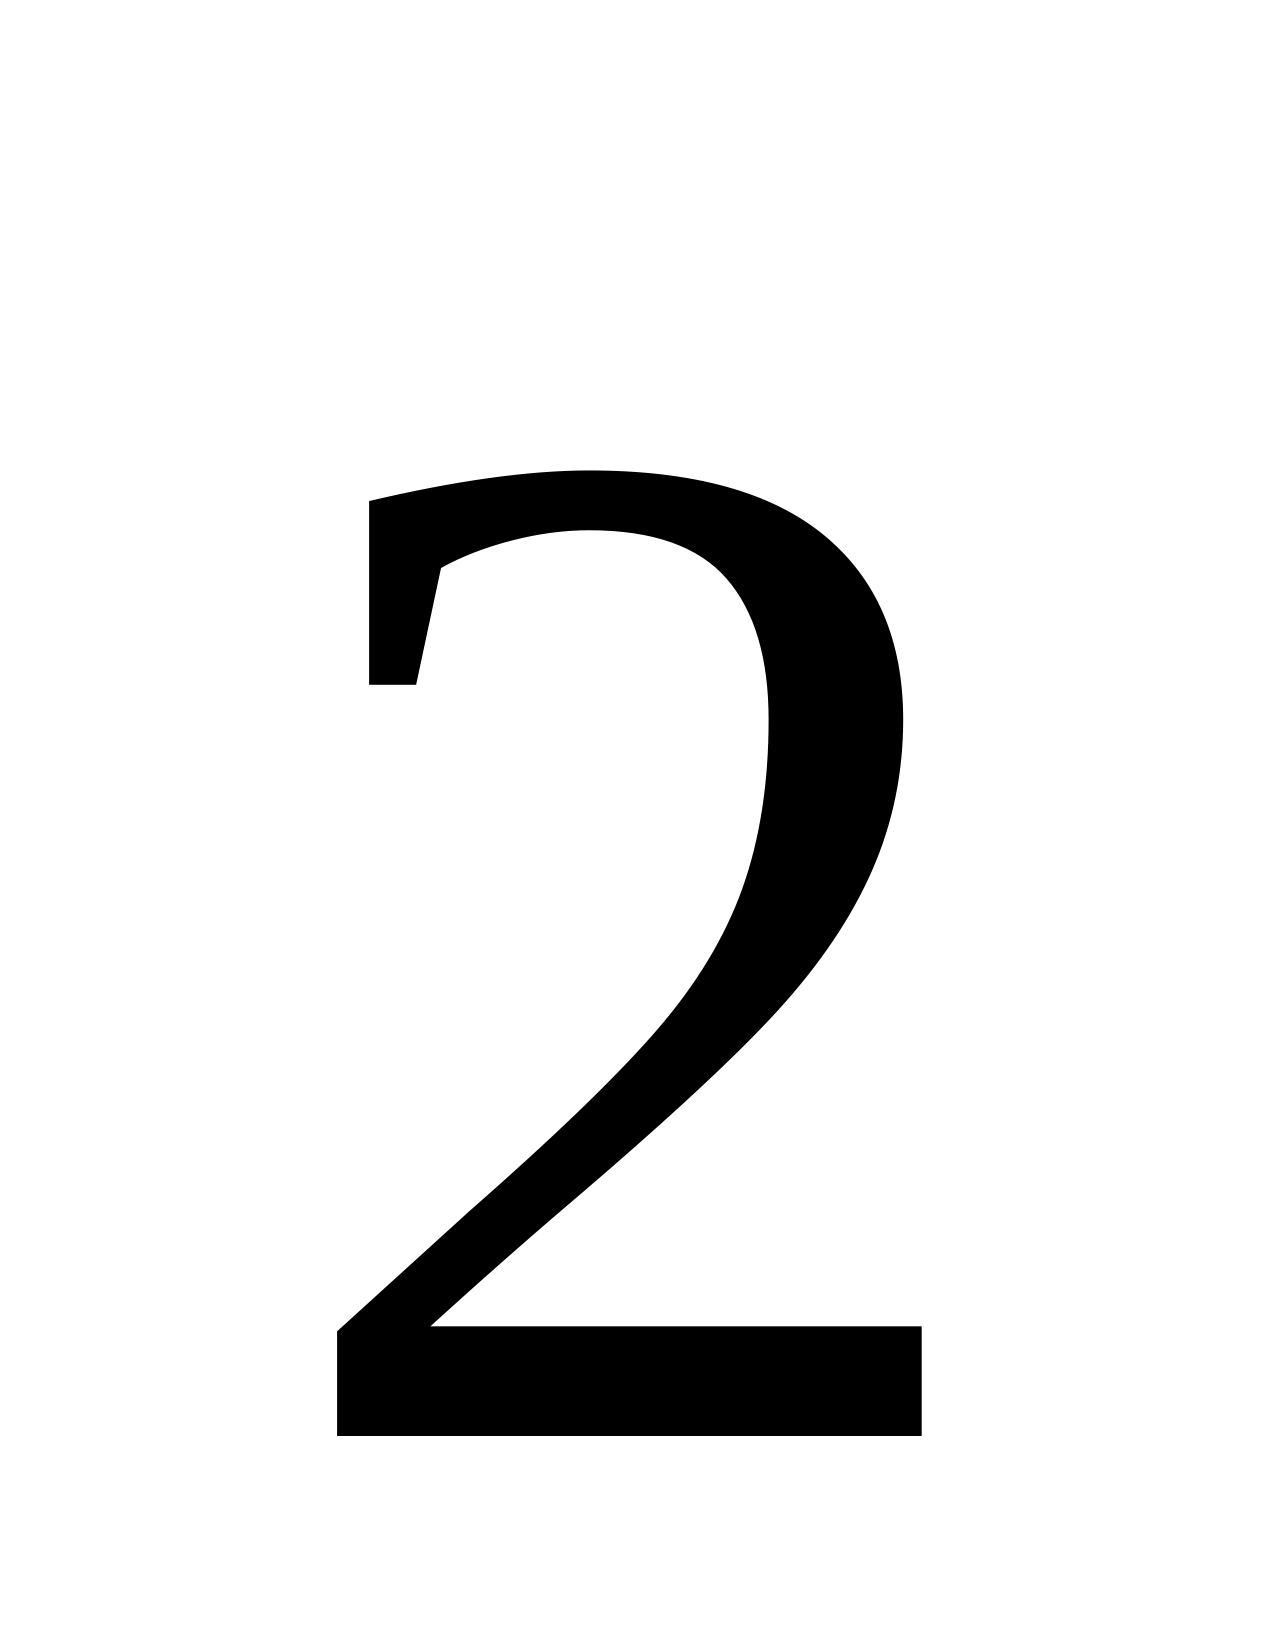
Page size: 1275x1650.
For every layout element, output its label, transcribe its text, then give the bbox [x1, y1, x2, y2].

text 2 [75, 75, 1200, 1575]
